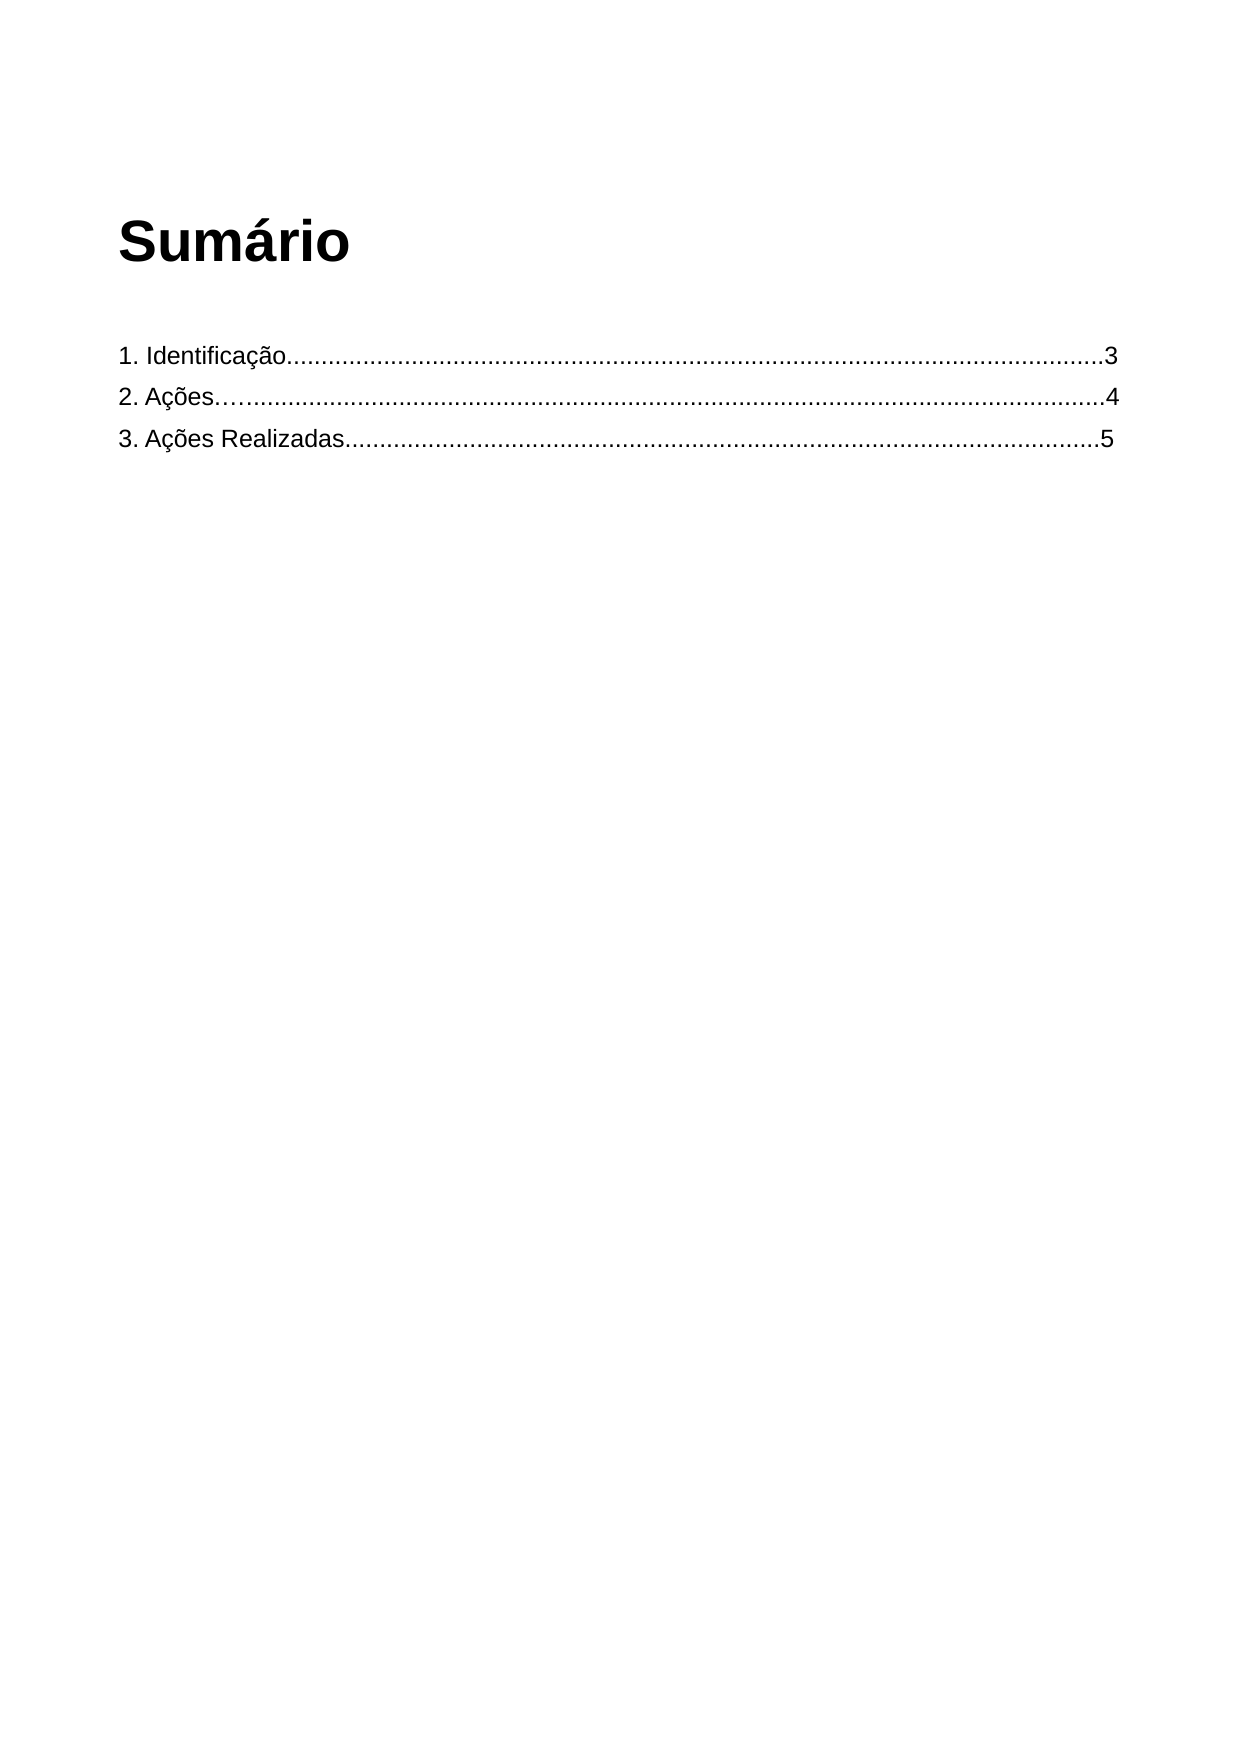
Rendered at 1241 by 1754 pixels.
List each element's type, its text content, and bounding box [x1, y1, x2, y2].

text 2. Ações.…............................................................................................................................4 [118, 382, 1122, 411]
text 1. Identificação......................................................................................................................3 [118, 341, 1122, 370]
text 3. Ações Realizadas.............................................................................................................5 [118, 423, 1122, 452]
text Sumário [118, 207, 1122, 274]
